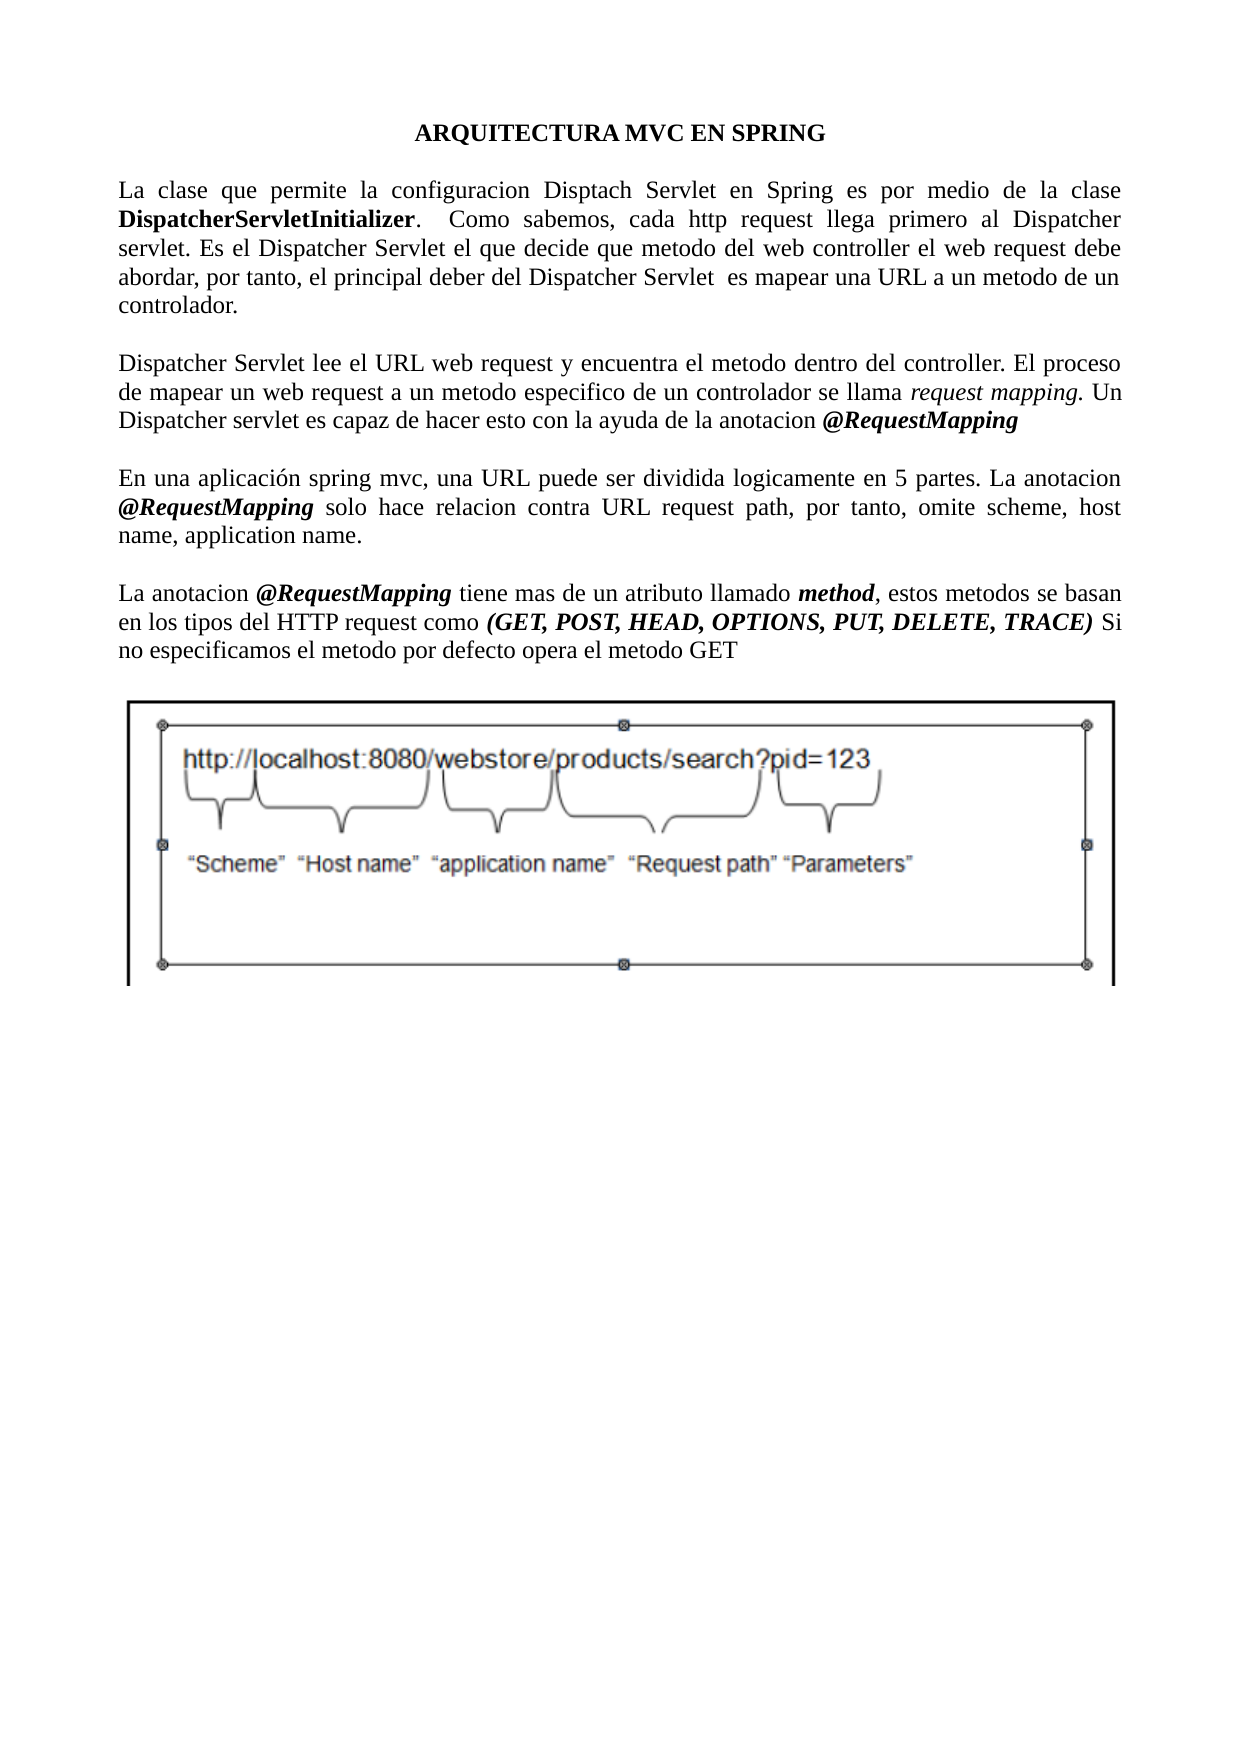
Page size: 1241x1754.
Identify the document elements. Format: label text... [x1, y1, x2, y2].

text Dispatcher Servlet lee el URL web request y encuentra el metodo dentro del controller. El proceso de mapear un web request a un metodo especifico de un controlador se llama request mapping. Un Dispatcher servlet es capaz de hacer esto con la ayuda de la anotacion @RequestMapping [118, 348, 1122, 434]
text En una aplicación spring mvc, una URL puede ser dividida logicamente en 5 partes. La anotacion @RequestMapping solo hace relacion contra URL request path, por tanto, omite scheme, host name, application name. [118, 463, 1122, 549]
picture [118, 693, 1123, 986]
text La clase que permite la configuracion Disptach Servlet en Spring es por medio de la clase DispatcherServletInitializer. Como sabemos, cada http request llega primero al Dispatcher servlet. Es el Dispatcher Servlet el que decide que metodo del web controller el web request debe abordar, por tanto, el principal deber del Dispatcher Servlet es mapear una URL a un metodo de un controlador. [118, 176, 1122, 319]
text ARQUITECTURA MVC EN SPRING [118, 118, 1122, 147]
text La anotacion @RequestMapping tiene mas de un atributo llamado method, estos metodos se basan en los tipos del HTTP request como (GET, POST, HEAD, OPTIONS, PUT, DELETE, TRACE) Si no especificamos el metodo por defecto opera el metodo GET [118, 578, 1122, 664]
